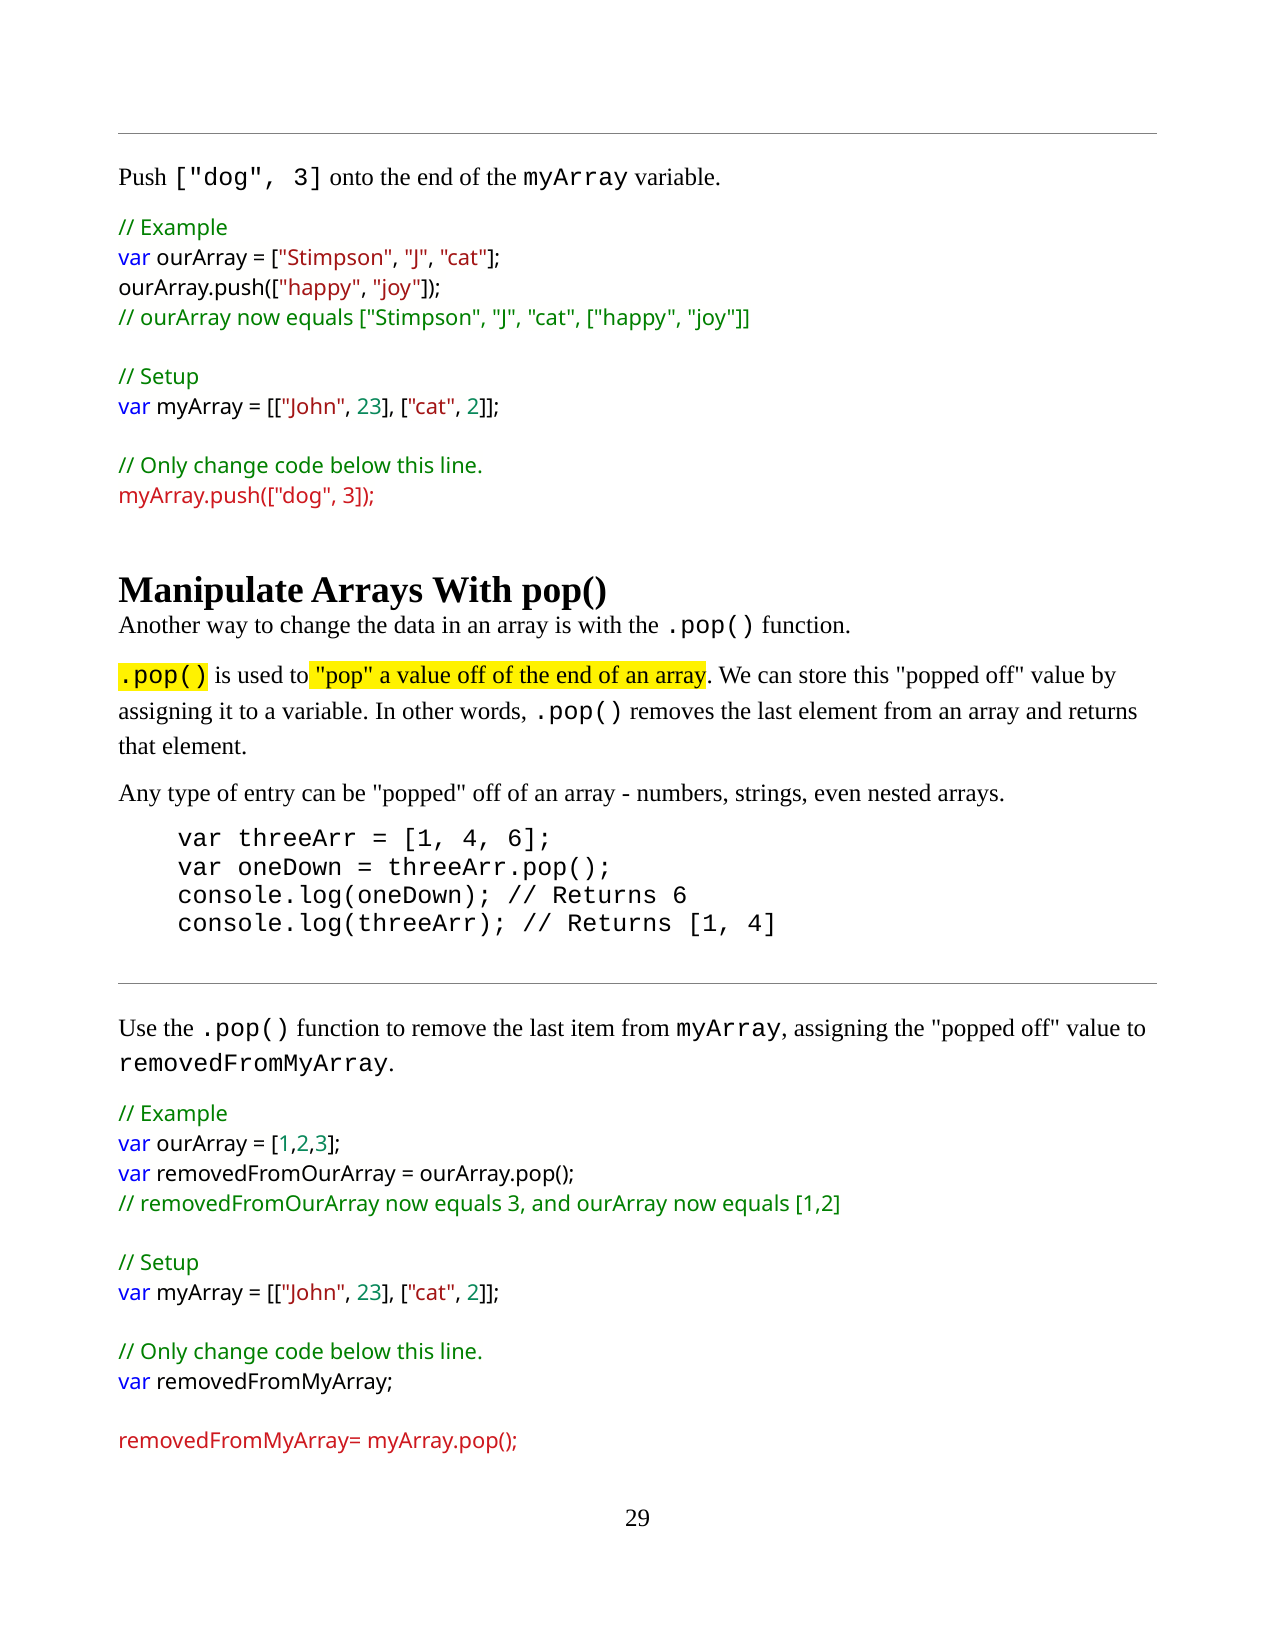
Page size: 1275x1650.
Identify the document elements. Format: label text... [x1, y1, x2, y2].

text Any type of entry can be "popped" off of an array - numbers, strings, even nested arrays. [118, 778, 1157, 807]
subtitle Manipulate Arrays With pop() [118, 567, 1157, 611]
text var removedFromOurArray = ourArray.pop(); [118, 1158, 1157, 1187]
text .pop() is used to "pop" a value off of the end of an array. We can store this "popped off" value by assigning it to a variable. In other words, .pop() removes the last element from an array and returns that element. [118, 661, 1157, 759]
text // Example [118, 212, 1157, 242]
text var myArray = [["John", 23], ["cat", 2]]; [118, 1277, 1157, 1307]
text // Setup [118, 1247, 1157, 1277]
text var ourArray = ["Stimpson", "J", "cat"]; [118, 242, 1157, 272]
text var threeArr = [1, 4, 6]; var oneDown = threeArr.pop(); console.log(oneDown); // Returns 6 console.log(threeArr); // Returns [1, 4] [177, 826, 1098, 939]
text // Only change code below this line. [118, 1336, 1157, 1366]
text var removedFromMyArray; [118, 1366, 1157, 1396]
text ourArray.push(["happy", "joy"]); [118, 272, 1157, 302]
text var ourArray = [1,2,3]; [118, 1128, 1157, 1158]
text Use the .pop() function to remove the last item from myArray, assigning the "popped off" value to removedFromMyArray. [118, 1013, 1157, 1079]
text myArray.push(["dog", 3]); [118, 480, 1157, 510]
text Push ["dog", 3] onto the end of the myArray variable. [118, 162, 1157, 193]
text Another way to change the data in an array is with the .pop() function. [118, 611, 1157, 641]
text // removedFromOurArray now equals 3, and ourArray now equals [1,2] [118, 1187, 1157, 1217]
text var myArray = [["John", 23], ["cat", 2]]; [118, 391, 1157, 421]
text // Setup [118, 361, 1157, 391]
text // Example [118, 1098, 1157, 1128]
text // ourArray now equals ["Stimpson", "J", "cat", ["happy", "joy"]] [118, 302, 1157, 331]
text removedFromMyArray= myArray.pop(); [118, 1426, 1157, 1455]
text // Only change code below this line. [118, 450, 1157, 480]
